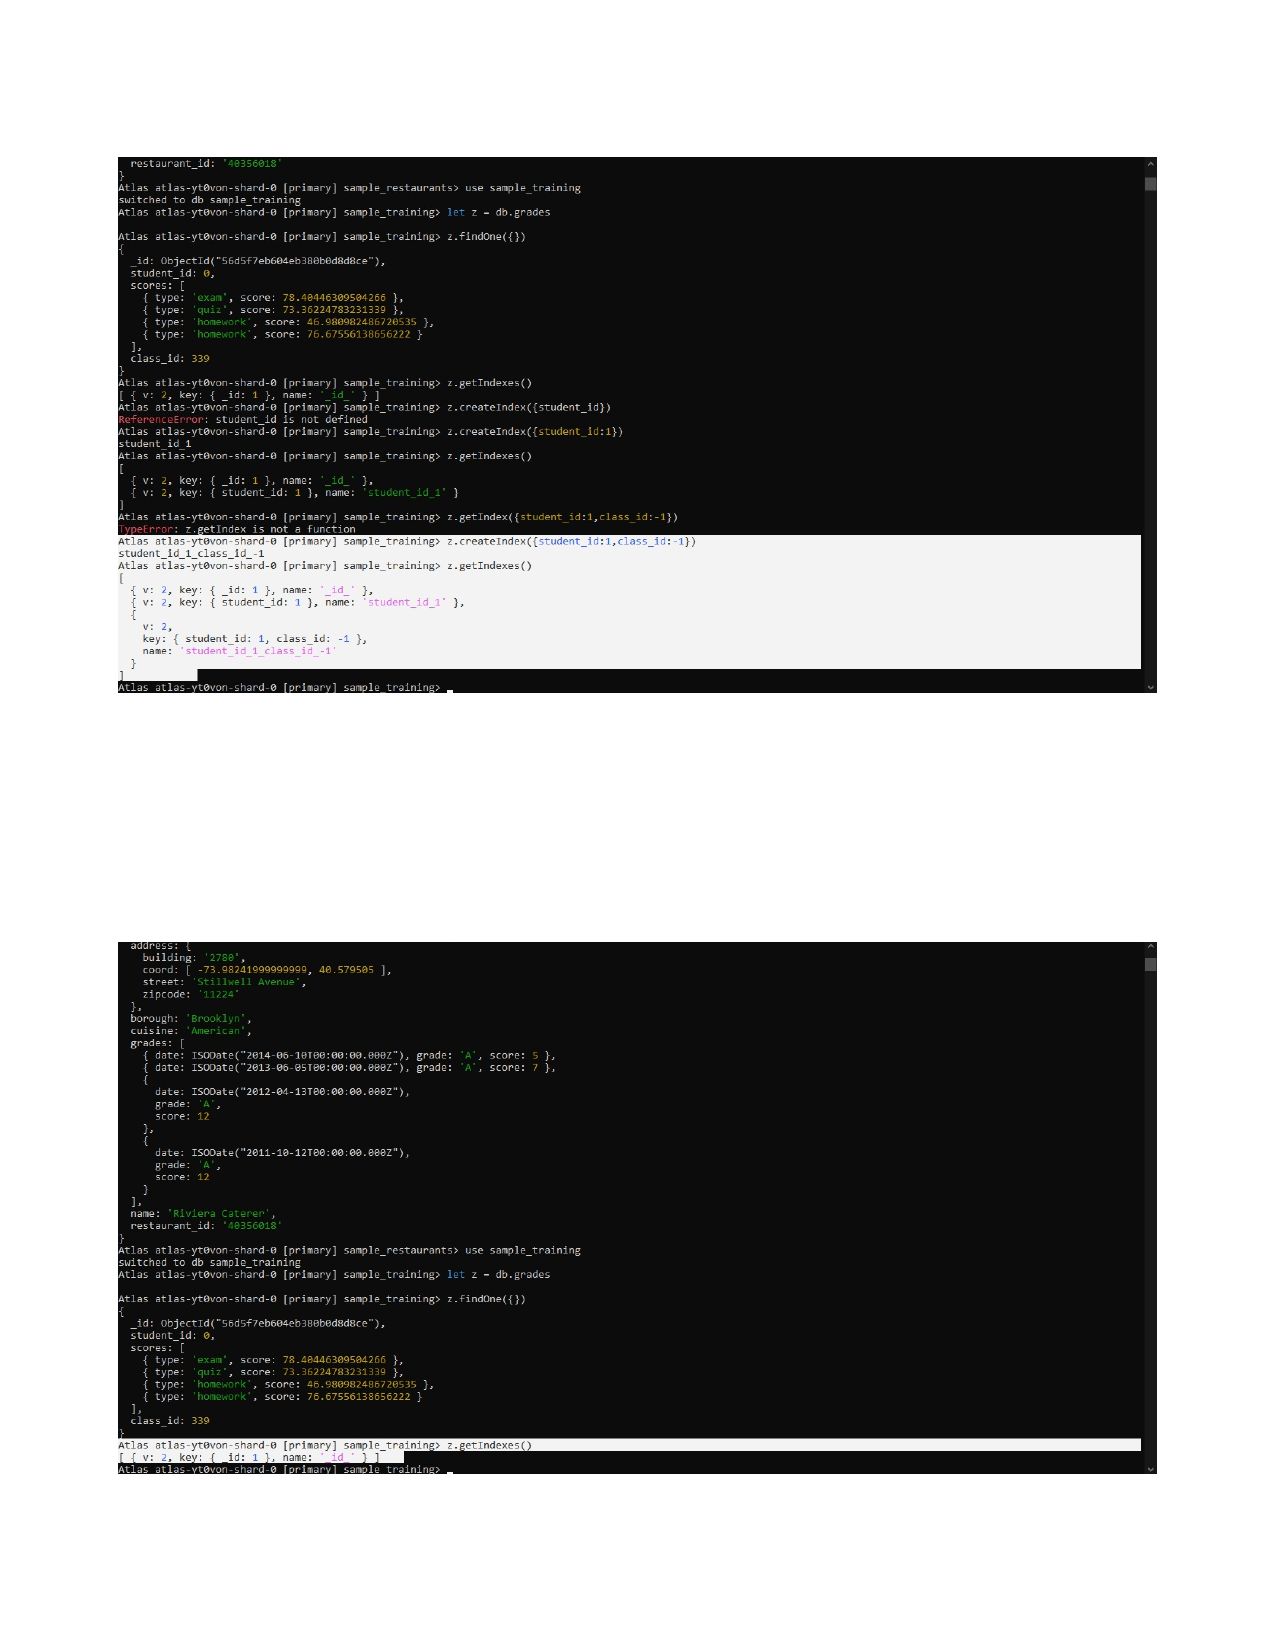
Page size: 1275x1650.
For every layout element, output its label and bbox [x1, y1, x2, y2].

picture [118, 157, 1157, 693]
picture [118, 942, 1157, 1474]
